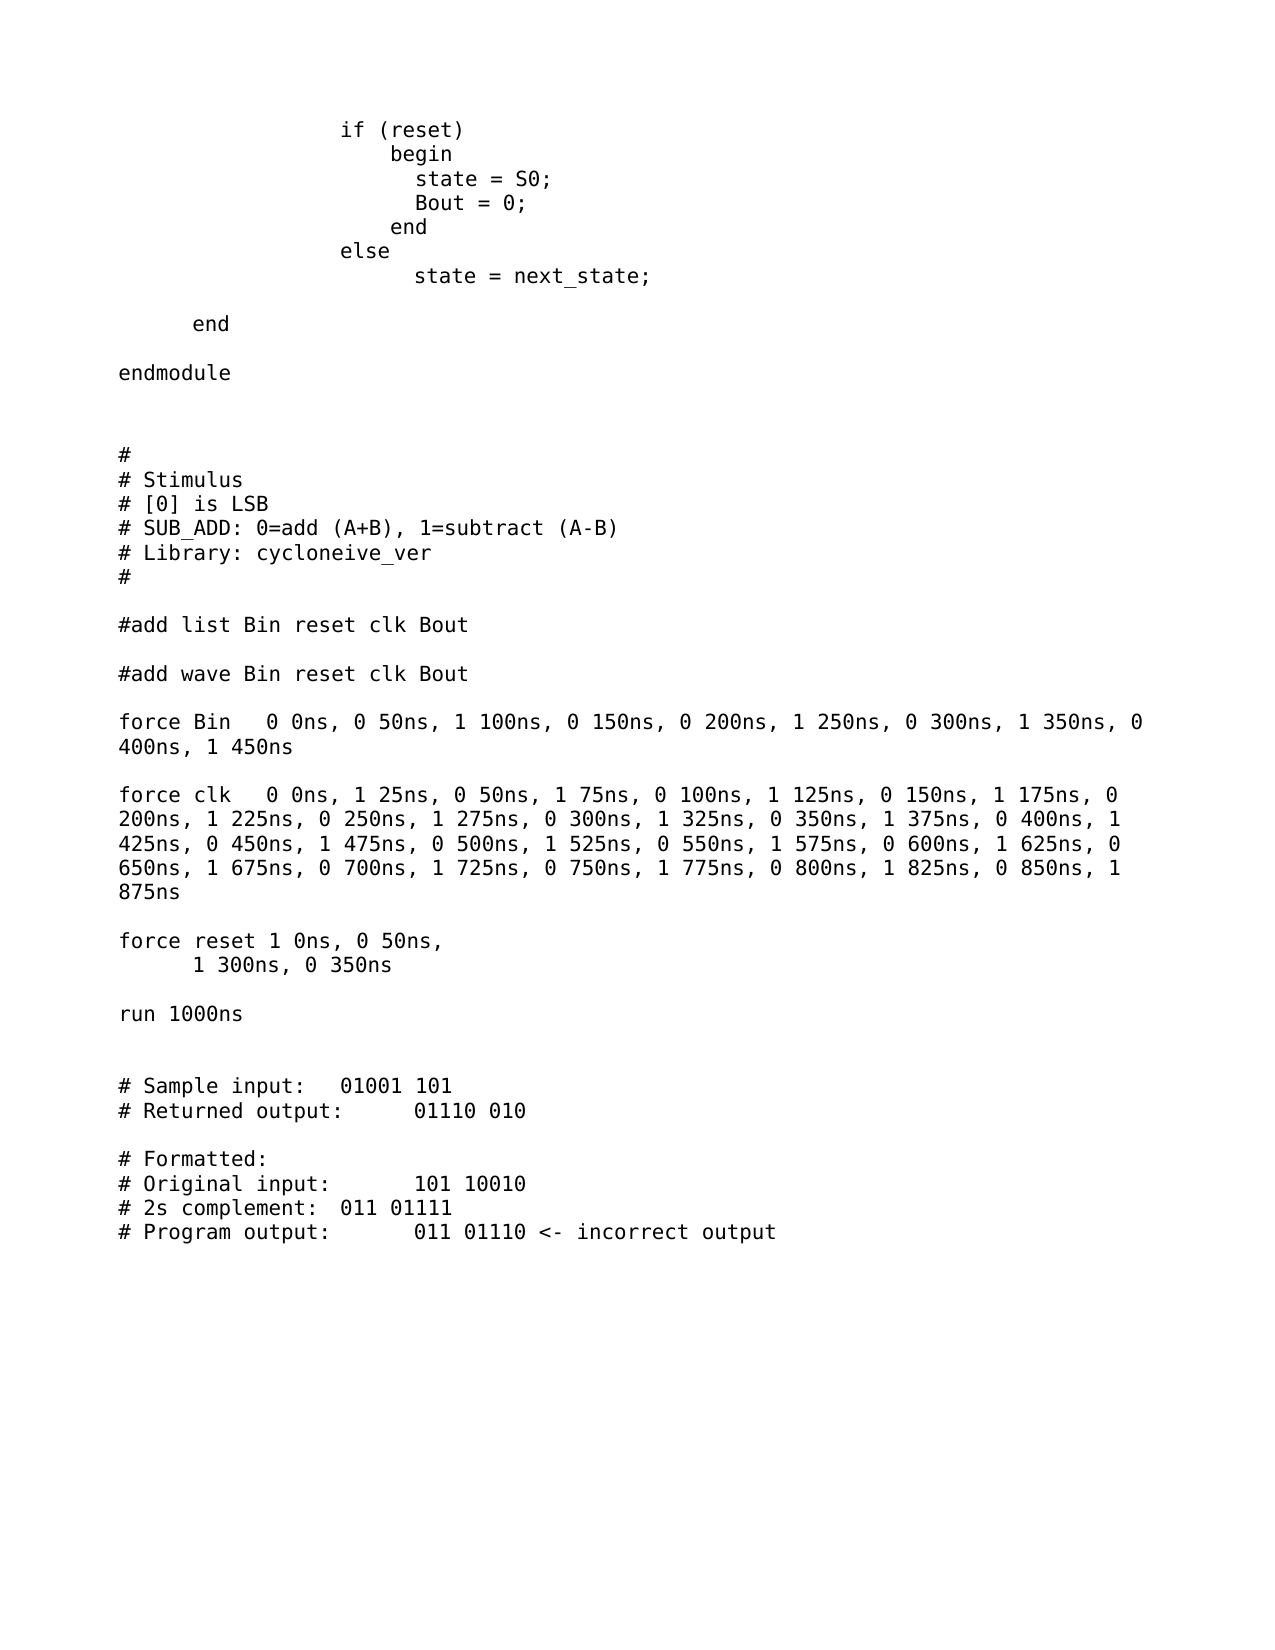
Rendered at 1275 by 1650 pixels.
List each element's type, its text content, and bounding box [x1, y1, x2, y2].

text begin [118, 142, 1157, 167]
text end [118, 312, 1157, 337]
text force reset 1 0ns, 0 50ns, 1 300ns, 0 350ns [118, 929, 1157, 977]
text #add list Bin reset clk Bout [118, 613, 1157, 638]
text # [118, 565, 1157, 589]
text # Formatted: [118, 1147, 1157, 1172]
text else [118, 239, 1157, 264]
text # [0] is LSB [118, 492, 1157, 516]
text #add wave Bin reset clk Bout [118, 662, 1157, 686]
text state = next_state; [118, 264, 1157, 288]
text Bout = 0; [118, 191, 1157, 215]
text # Returned output: 01110 010 [118, 1099, 1157, 1123]
text run 1000ns [118, 1002, 1157, 1026]
text # Program output: 011 01110 <- incorrect output [118, 1220, 1157, 1244]
text # SUB_ADD: 0=add (A+B), 1=subtract (A-B) [118, 516, 1157, 541]
text force clk 0 0ns, 1 25ns, 0 50ns, 1 75ns, 0 100ns, 1 125ns, 0 150ns, 1 175ns, 0 200ns, 1 225ns, 0 250ns, 1 275ns, 0 300ns, 1 325ns, 0 350ns, 1 375ns, 0 400ns, 1 425ns, 0 450ns, 1 475ns, 0 500ns, 1 525ns, 0 550ns, 1 575ns, 0 600ns, 1 625ns, 0 650ns, 1 675ns, 0 700ns, 1 725ns, 0 750ns, 1 775ns, 0 800ns, 1 825ns, 0 850ns, 1 875ns [118, 783, 1157, 904]
text endmodule [118, 361, 1157, 385]
text force Bin 0 0ns, 0 50ns, 1 100ns, 0 150ns, 0 200ns, 1 250ns, 0 300ns, 1 350ns, 0 400ns, 1 450ns [118, 710, 1157, 759]
text # Original input: 101 10010 [118, 1172, 1157, 1196]
text # [118, 443, 1157, 468]
text # Stimulus [118, 468, 1157, 492]
text # Library: cycloneive_ver [118, 541, 1157, 565]
text end [118, 215, 1157, 239]
text state = S0; [118, 167, 1157, 191]
text if (reset) [118, 118, 1157, 142]
text # Sample input: 01001 101 [118, 1074, 1157, 1099]
text # 2s complement: 011 01111 [118, 1196, 1157, 1220]
